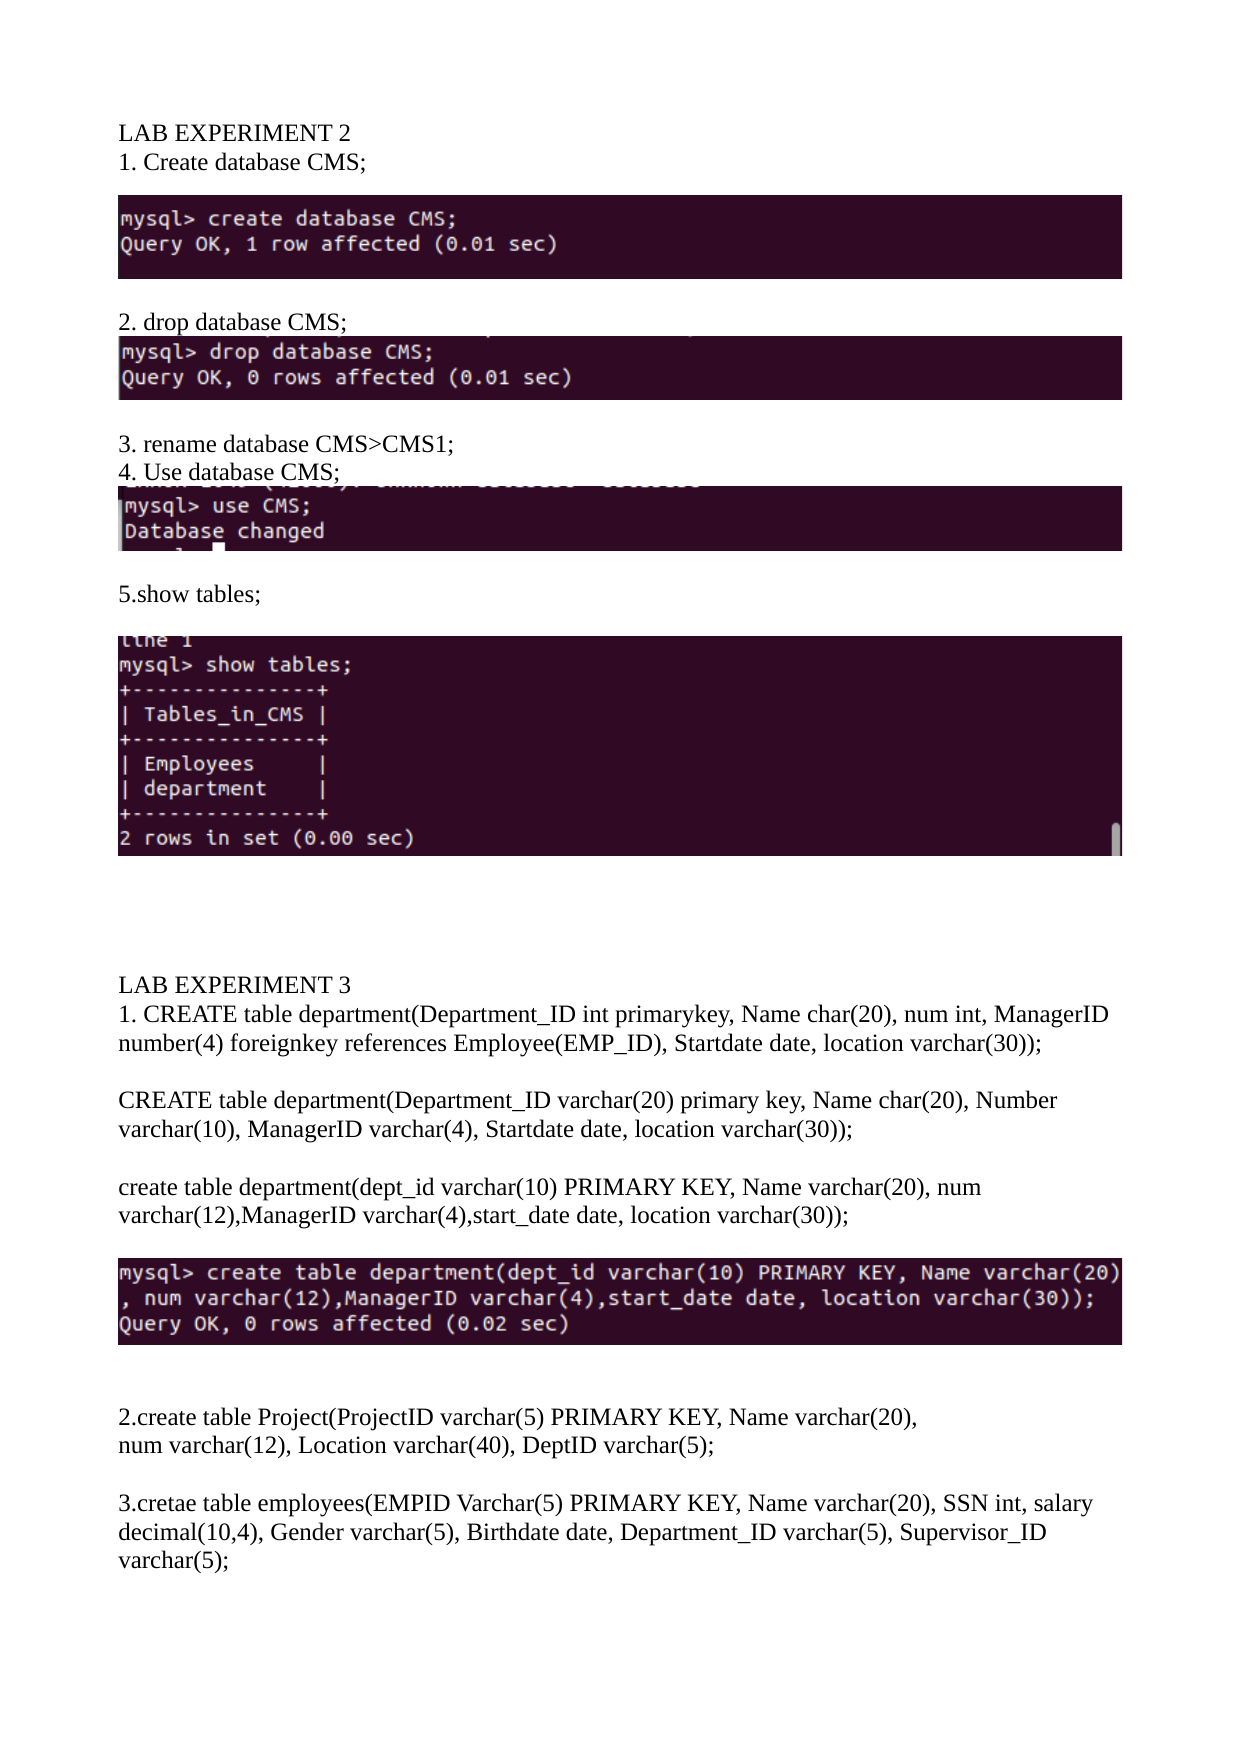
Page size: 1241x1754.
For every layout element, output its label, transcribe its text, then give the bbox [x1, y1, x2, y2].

text LAB EXPERIMENT 2 1. Create database CMS; [118, 118, 1122, 176]
text 3.cretae table employees(EMPID Varchar(5) PRIMARY KEY, Name varchar(20), SSN int, salary decimal(10,4), Gender varchar(5), Birthdate date, Department_ID varchar(5), Supervisor_ID varchar(5); [118, 1488, 1122, 1574]
text 4. Use database CMS; [118, 457, 1122, 486]
text 1. CREATE table department(Department_ID int primarykey, Name char(20), num int, ManagerID number(4) foreignkey references Employee(EMP_ID), Startdate date, location varchar(30)); [118, 999, 1122, 1057]
picture [118, 195, 1123, 279]
text 2. drop database CMS; [118, 307, 1122, 336]
text LAB EXPERIMENT 3 [118, 971, 1122, 999]
text CREATE table department(Department_ID varchar(20) primary key, Name char(20), Number varchar(10), ManagerID varchar(4), Startdate date, location varchar(30)); [118, 1086, 1122, 1143]
picture [118, 1258, 1123, 1345]
text num varchar(12), Location varchar(40), DeptID varchar(5); [118, 1430, 1122, 1488]
picture [118, 636, 1123, 856]
text 5.show tables; [118, 579, 1122, 608]
text 2.create table Project(ProjectID varchar(5) PRIMARY KEY, Name varchar(20), [118, 1373, 1122, 1430]
text 3. rename database CMS>CMS1; [118, 429, 1122, 457]
picture [118, 336, 1123, 400]
picture [118, 486, 1123, 551]
text create table department(dept_id varchar(10) PRIMARY KEY, Name varchar(20), num varchar(12),ManagerID varchar(4),start_date date, location varchar(30)); [118, 1172, 1122, 1229]
